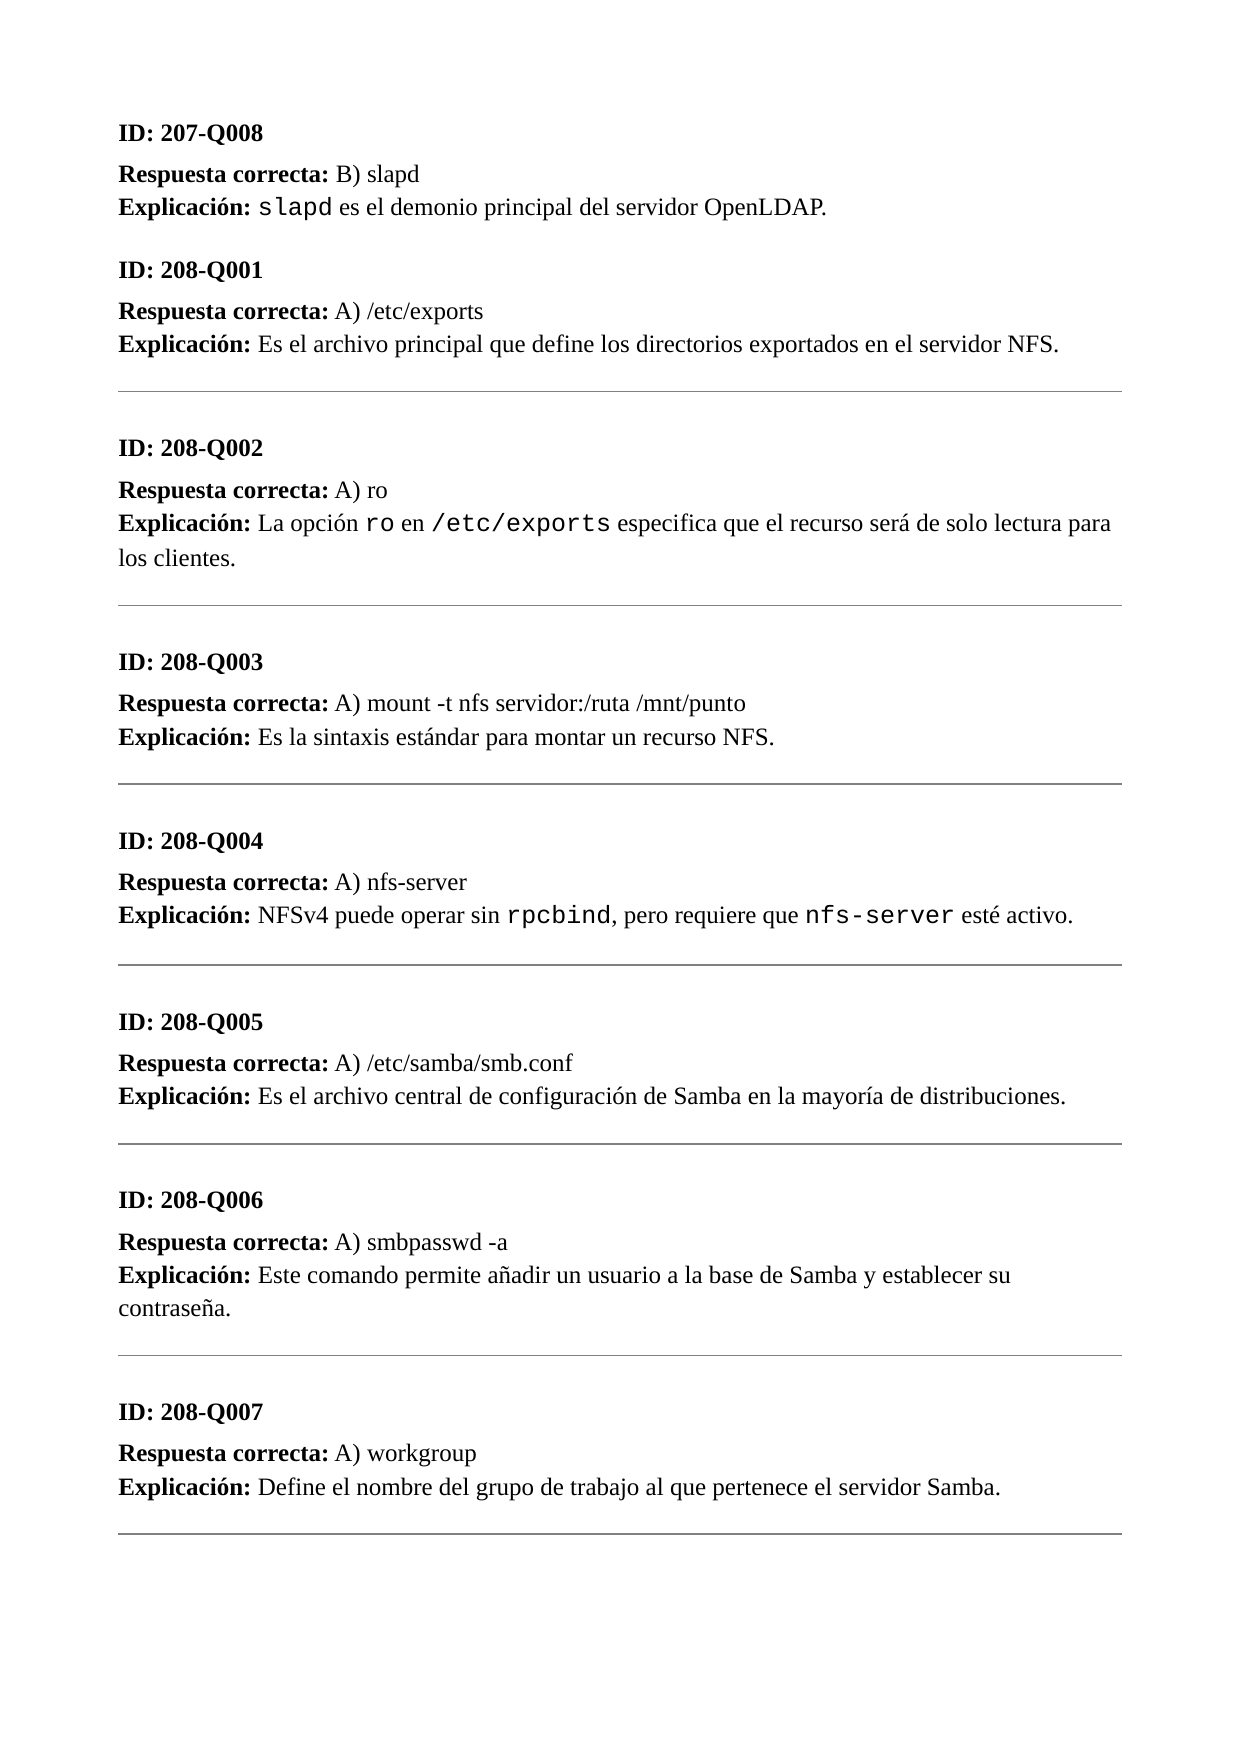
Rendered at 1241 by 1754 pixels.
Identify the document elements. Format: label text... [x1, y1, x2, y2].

text Respuesta correcta: A) workgroup Explicación: Define el nombre del grupo de trabajo al que pertenece el servidor Samba. [118, 1438, 1122, 1500]
text Respuesta correcta: A) smbpasswd -a Explicación: Este comando permite añadir un usuario a la base de Samba y establecer su contraseña. [118, 1227, 1122, 1322]
subtitle ID: 208-Q004 [118, 826, 1122, 855]
text Respuesta correcta: A) nfs-server Explicación: NFSv4 puede operar sin rpcbind, pero requiere que nfs-server esté activo. [118, 867, 1122, 931]
text Respuesta correcta: A) mount -t nfs servidor:/ruta /mnt/punto Explicación: Es la sintaxis estándar para montar un recurso NFS. [118, 688, 1122, 750]
subtitle ID: 208-Q007 [118, 1397, 1122, 1426]
subtitle ID: 208-Q005 [118, 1007, 1122, 1036]
text Respuesta correcta: A) ro Explicación: La opción ro en /etc/exports especifica que el recurso será de solo lectura para los clientes. [118, 475, 1122, 572]
text Respuesta correcta: A) /etc/exports Explicación: Es el archivo principal que define los directorios exportados en el servidor NFS. [118, 296, 1122, 358]
text Respuesta correcta: A) /etc/samba/smb.conf Explicación: Es el archivo central de configuración de Samba en la mayoría de distribuciones. [118, 1048, 1122, 1110]
subtitle ID: 207-Q008 [118, 118, 1122, 147]
subtitle ID: 208-Q002 [118, 433, 1122, 462]
text Respuesta correcta: B) slapd Explicación: slapd es el demonio principal del servidor OpenLDAP. [118, 159, 1122, 223]
subtitle ID: 208-Q006 [118, 1186, 1122, 1214]
subtitle ID: 208-Q003 [118, 647, 1122, 676]
subtitle ID: 208-Q001 [118, 255, 1122, 284]
